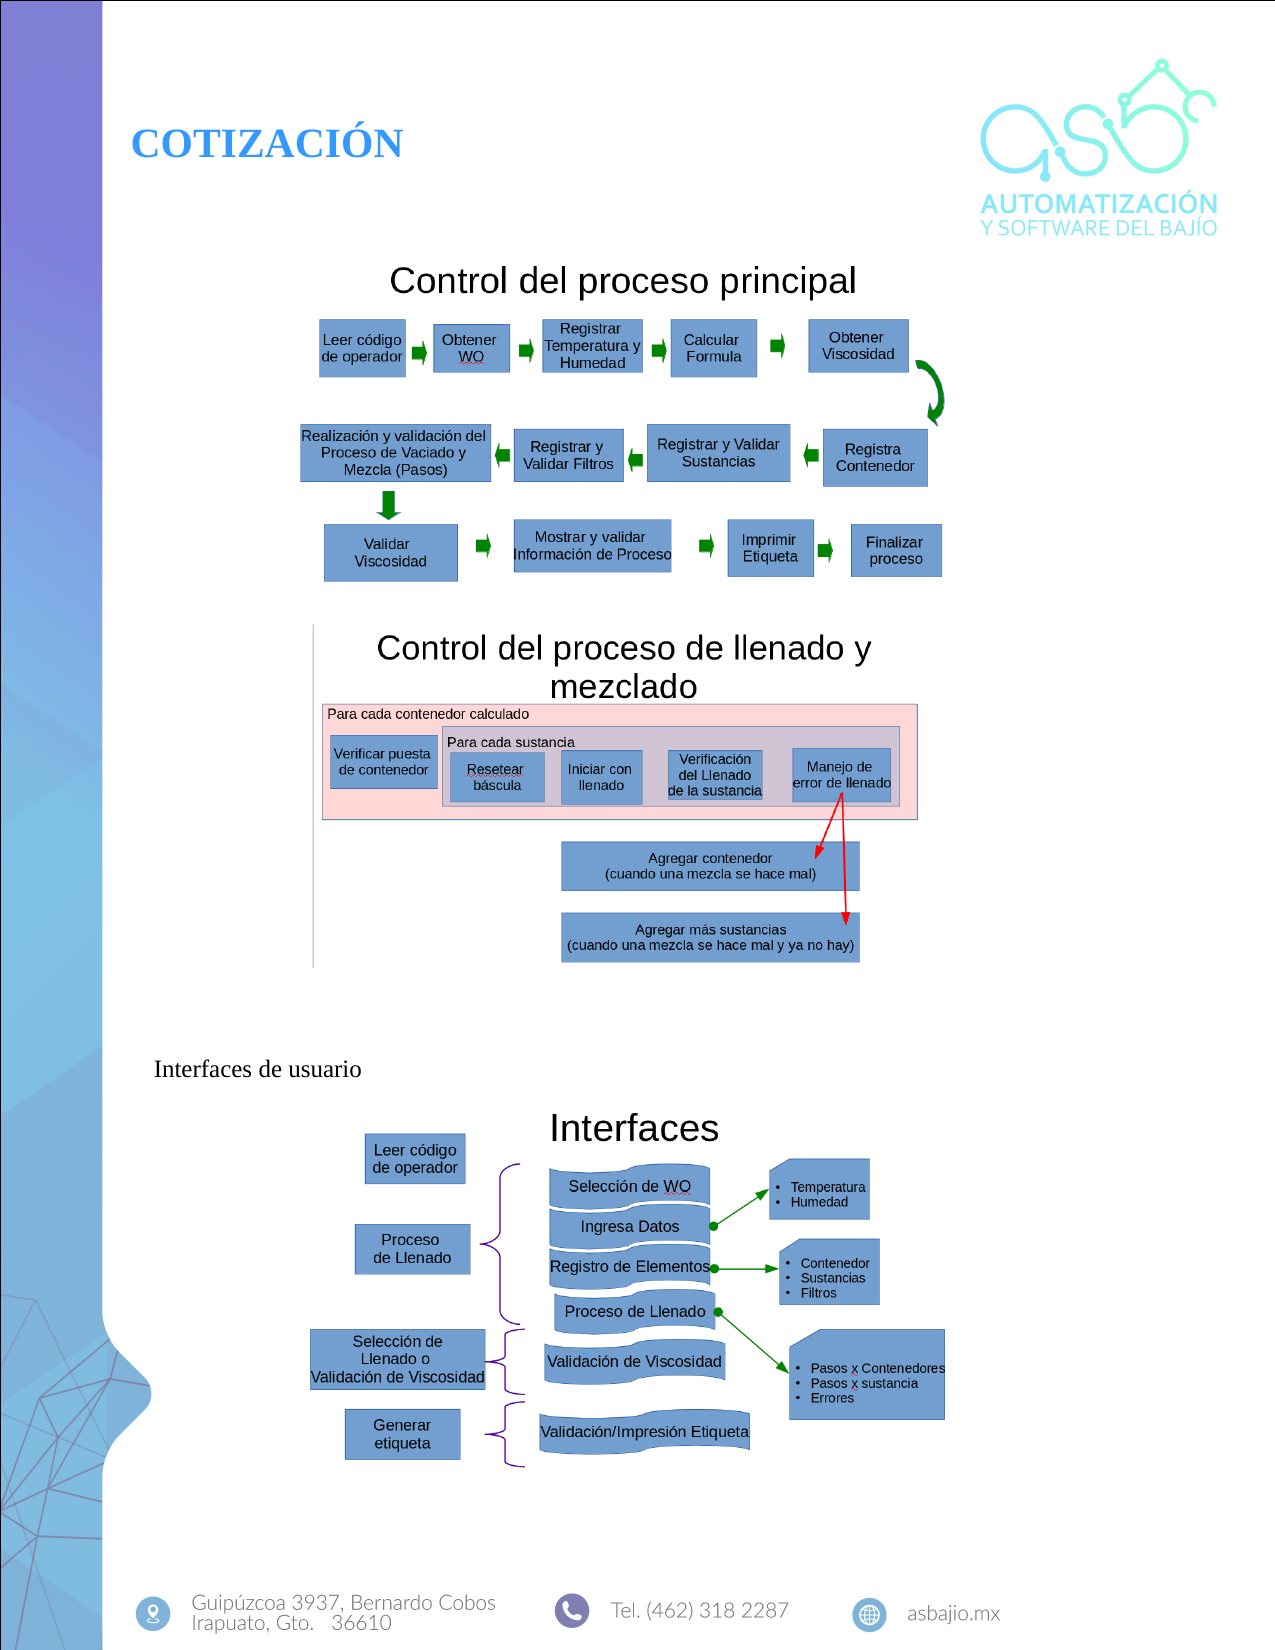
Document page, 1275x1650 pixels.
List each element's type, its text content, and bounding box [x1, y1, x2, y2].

text Interfaces de usuario [153, 1054, 1092, 1083]
picture [297, 243, 948, 582]
picture [312, 624, 933, 968]
picture [290, 1097, 956, 1471]
